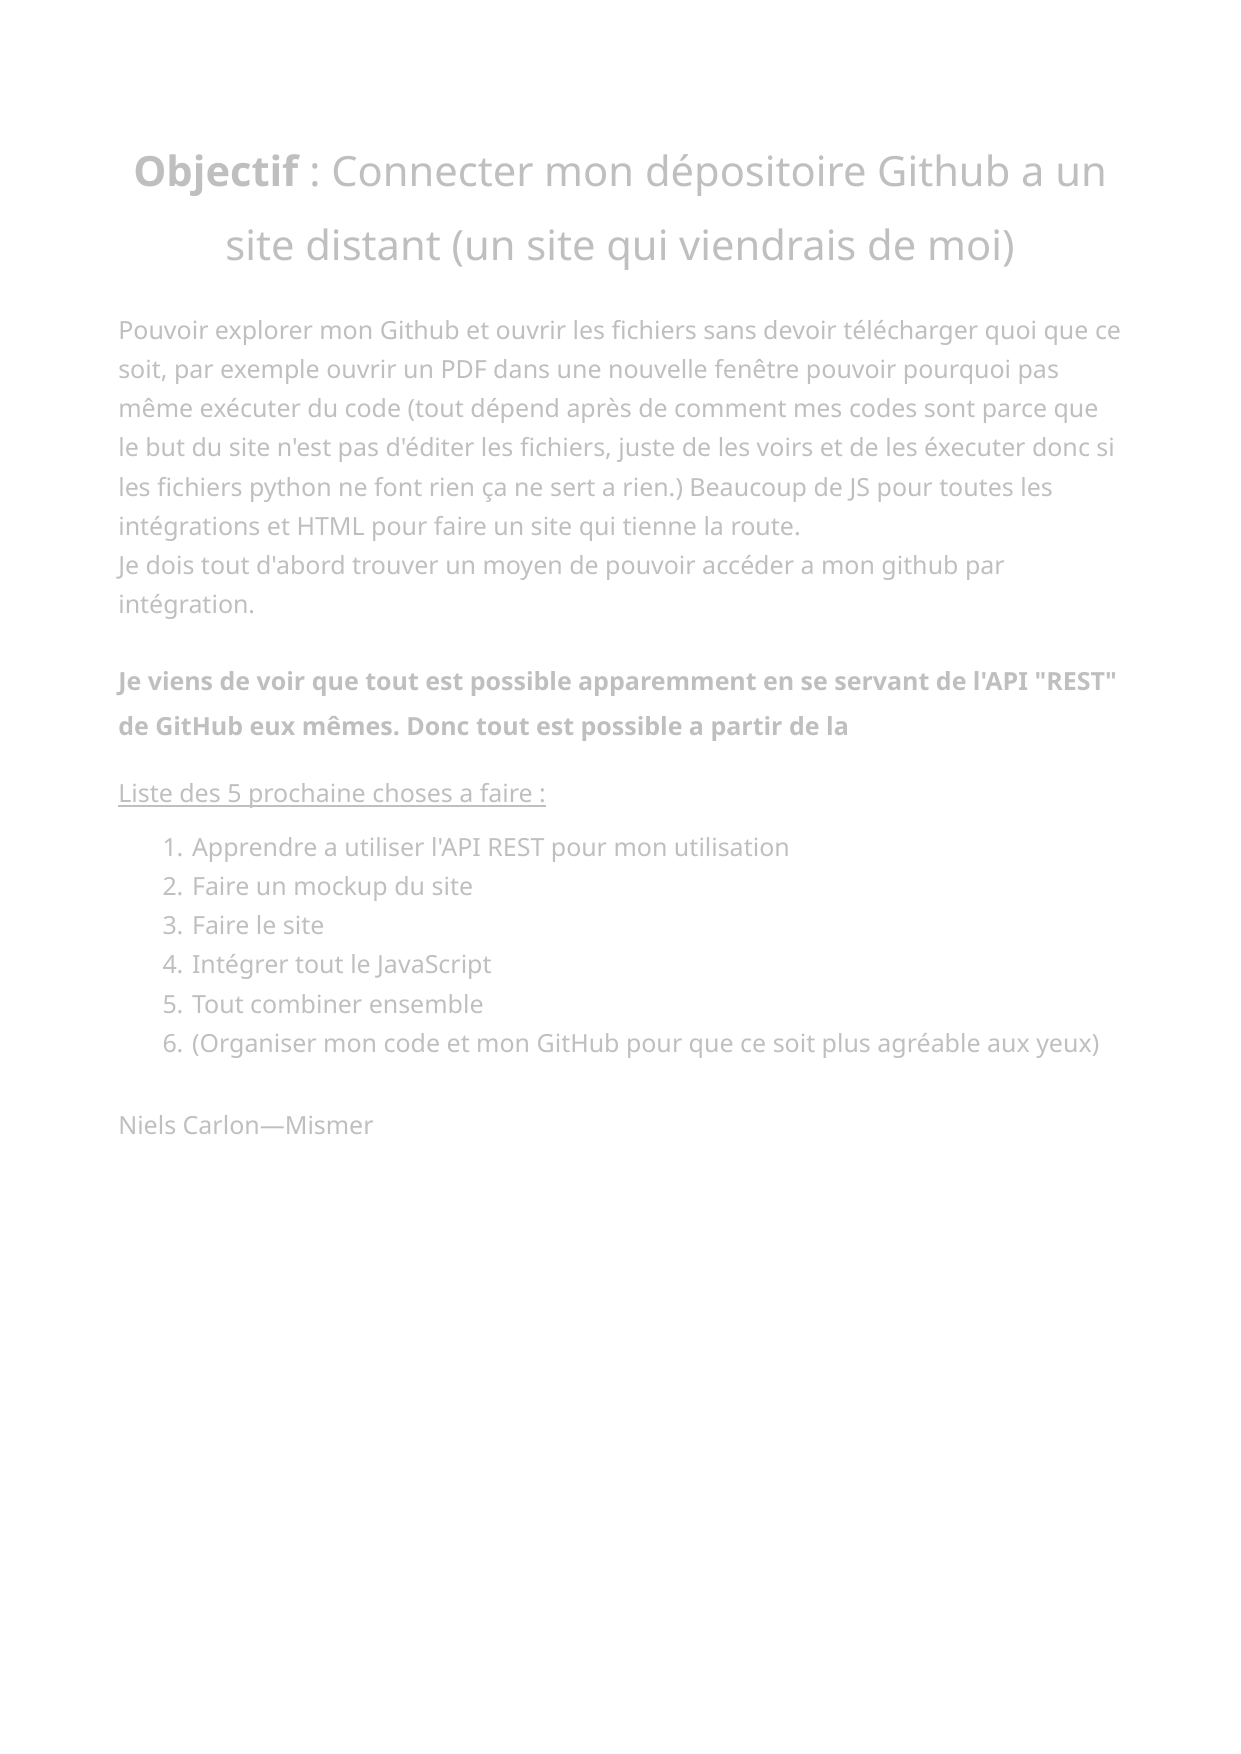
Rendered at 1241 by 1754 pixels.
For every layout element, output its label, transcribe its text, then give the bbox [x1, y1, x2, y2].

list (Organiser mon code et mon GitHub pour que ce soit plus agréable aux yeux) [162, 1025, 1122, 1059]
list Faire un mockup du site [162, 869, 1122, 903]
text Pouvoir explorer mon Github et ouvrir les fichiers sans devoir télécharger quoi que ce soit, par exemple ouvrir un PDF dans une nouvelle fenêtre pouvoir pourquoi pas même exécuter du code (tout dépend après de comment mes codes sont parce que le but du site n'est pas d'éditer les fichiers, juste de les voirs et de les éxecuter donc si les fichiers python ne font rien ça ne sert a rien.) Beaucoup de JS pour toutes les intégrations et HTML pour faire un site qui tienne la route. Je dois tout d'abord trouver un moyen de pouvoir accéder a mon github par intégration. [118, 312, 1122, 621]
subtitle Objectif : Connecter mon dépositoire Github a un site distant (un site qui viendrais de moi) [118, 142, 1122, 272]
text Liste des 5 prochaine choses a faire : [118, 776, 1122, 810]
list Apprendre a utiliser l'API REST pour mon utilisation [162, 829, 1122, 864]
list Faire le site [162, 908, 1122, 942]
subtitle Je viens de voir que tout est possible apparemment en se servant de l'API "REST" de GitHub eux mêmes. Donc tout est possible a partir de la [118, 664, 1122, 742]
text Niels Carlon—Mismer [118, 1108, 1122, 1142]
list Intégrer tout le JavaScript [162, 947, 1122, 981]
list Tout combiner ensemble [162, 986, 1122, 1020]
